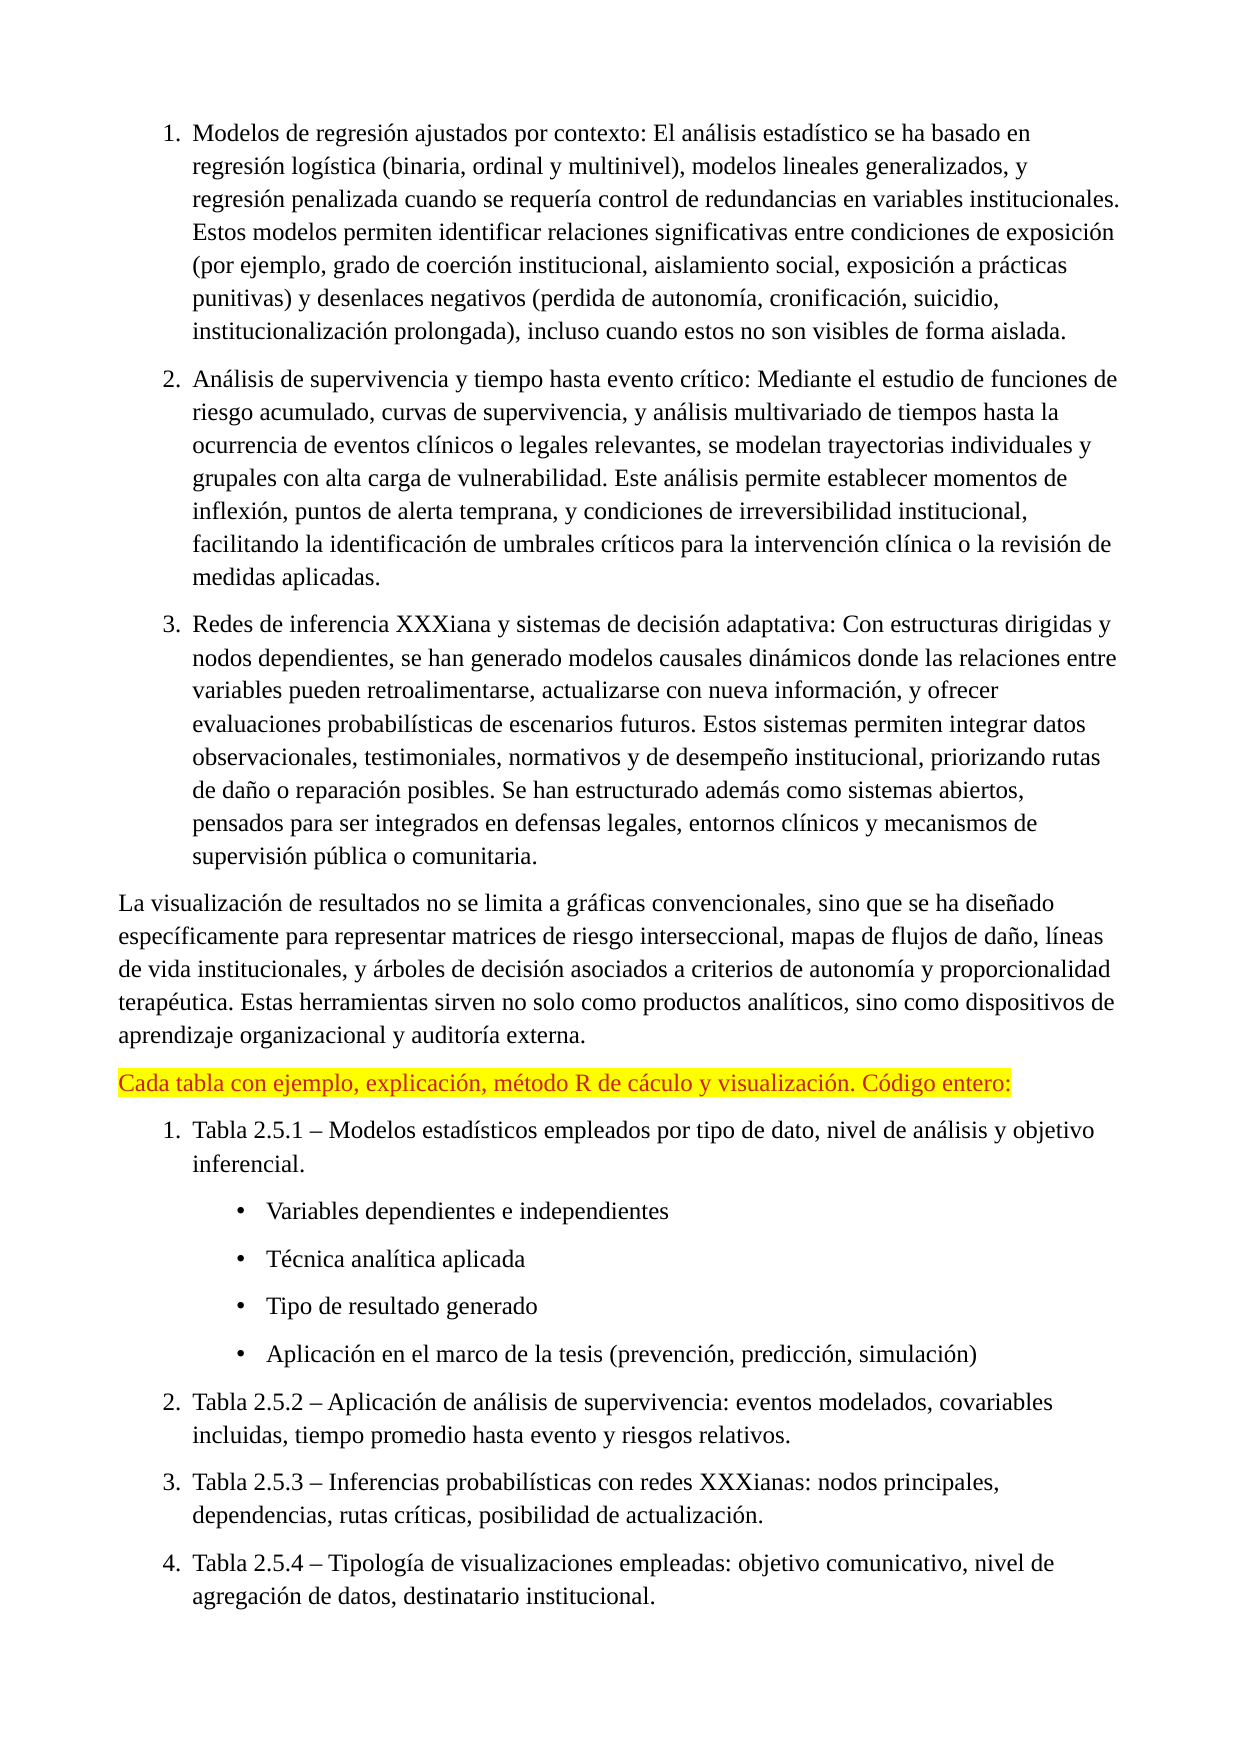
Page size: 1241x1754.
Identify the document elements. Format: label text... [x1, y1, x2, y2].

list Tabla 2.5.3 – Inferencias probabilísticas con redes XXXianas: nodos principales, dependencias, rutas críticas, posibilidad de actualización. [162, 1467, 1122, 1529]
list Variables dependientes e independientes [236, 1196, 1122, 1225]
list Tabla 2.5.1 – Modelos estadísticos empleados por tipo de dato, nivel de análisis y objetivo inferencial. [162, 1116, 1122, 1177]
list Técnica analítica aplicada [236, 1244, 1122, 1273]
list Redes de inferencia XXXiana y sistemas de decisión adaptativa: Con estructuras dirigidas y nodos dependientes, se han generado modelos causales dinámicos donde las relaciones entre variables pueden retroalimentarse, actualizarse con nueva información, y ofrecer evaluaciones probabilísticas de escenarios futuros. Estos sistemas permiten integrar datos observacionales, testimoniales, normativos y de desempeño institucional, priorizando rutas de daño o reparación posibles. Se han estructurado además como sistemas abiertos, pensados para ser integrados en defensas legales, entornos clínicos y mecanismos de supervisión pública o comunitaria. [162, 609, 1122, 869]
text La visualización de resultados no se limita a gráficas convencionales, sino que se ha diseñado específicamente para representar matrices de riesgo interseccional, mapas de flujos de daño, líneas de vida institucionales, y árboles de decisión asociados a criterios de autonomía y proporcionalidad terapéutica. Estas herramientas sirven no solo como productos analíticos, sino como dispositivos de aprendizaje organizacional y auditoría externa. [118, 888, 1122, 1049]
text Cada tabla con ejemplo, explicación, método R de cáculo y visualización. Código entero: [118, 1068, 1122, 1097]
list Análisis de supervivencia y tiempo hasta evento crítico: Mediante el estudio de funciones de riesgo acumulado, curvas de supervivencia, y análisis multivariado de tiempos hasta la ocurrencia de eventos clínicos o legales relevantes, se modelan trayectorias individuales y grupales con alta carga de vulnerabilidad. Este análisis permite establecer momentos de inflexión, puntos de alerta temprana, y condiciones de irreversibilidad institucional, facilitando la identificación de umbrales críticos para la intervención clínica o la revisión de medidas aplicadas. [162, 364, 1122, 591]
list Modelos de regresión ajustados por contexto: El análisis estadístico se ha basado en regresión logística (binaria, ordinal y multinivel), modelos lineales generalizados, y regresión penalizada cuando se requería control de redundancias en variables institucionales. Estos modelos permiten identificar relaciones significativas entre condiciones de exposición (por ejemplo, grado de coerción institucional, aislamiento social, exposición a prácticas punitivas) y desenlaces negativos (perdida de autonomía, cronificación, suicidio, institucionalización prolongada), incluso cuando estos no son visibles de forma aislada. [162, 118, 1122, 345]
list Aplicación en el marco de la tesis (prevención, predicción, simulación) [236, 1339, 1122, 1368]
list Tipo de resultado generado [236, 1291, 1122, 1320]
list Tabla 2.5.2 – Aplicación de análisis de supervivencia: eventos modelados, covariables incluidas, tiempo promedio hasta evento y riesgos relativos. [162, 1387, 1122, 1448]
list Tabla 2.5.4 – Tipología de visualizaciones empleadas: objetivo comunicativo, nivel de agregación de datos, destinatario institucional. [162, 1548, 1122, 1610]
